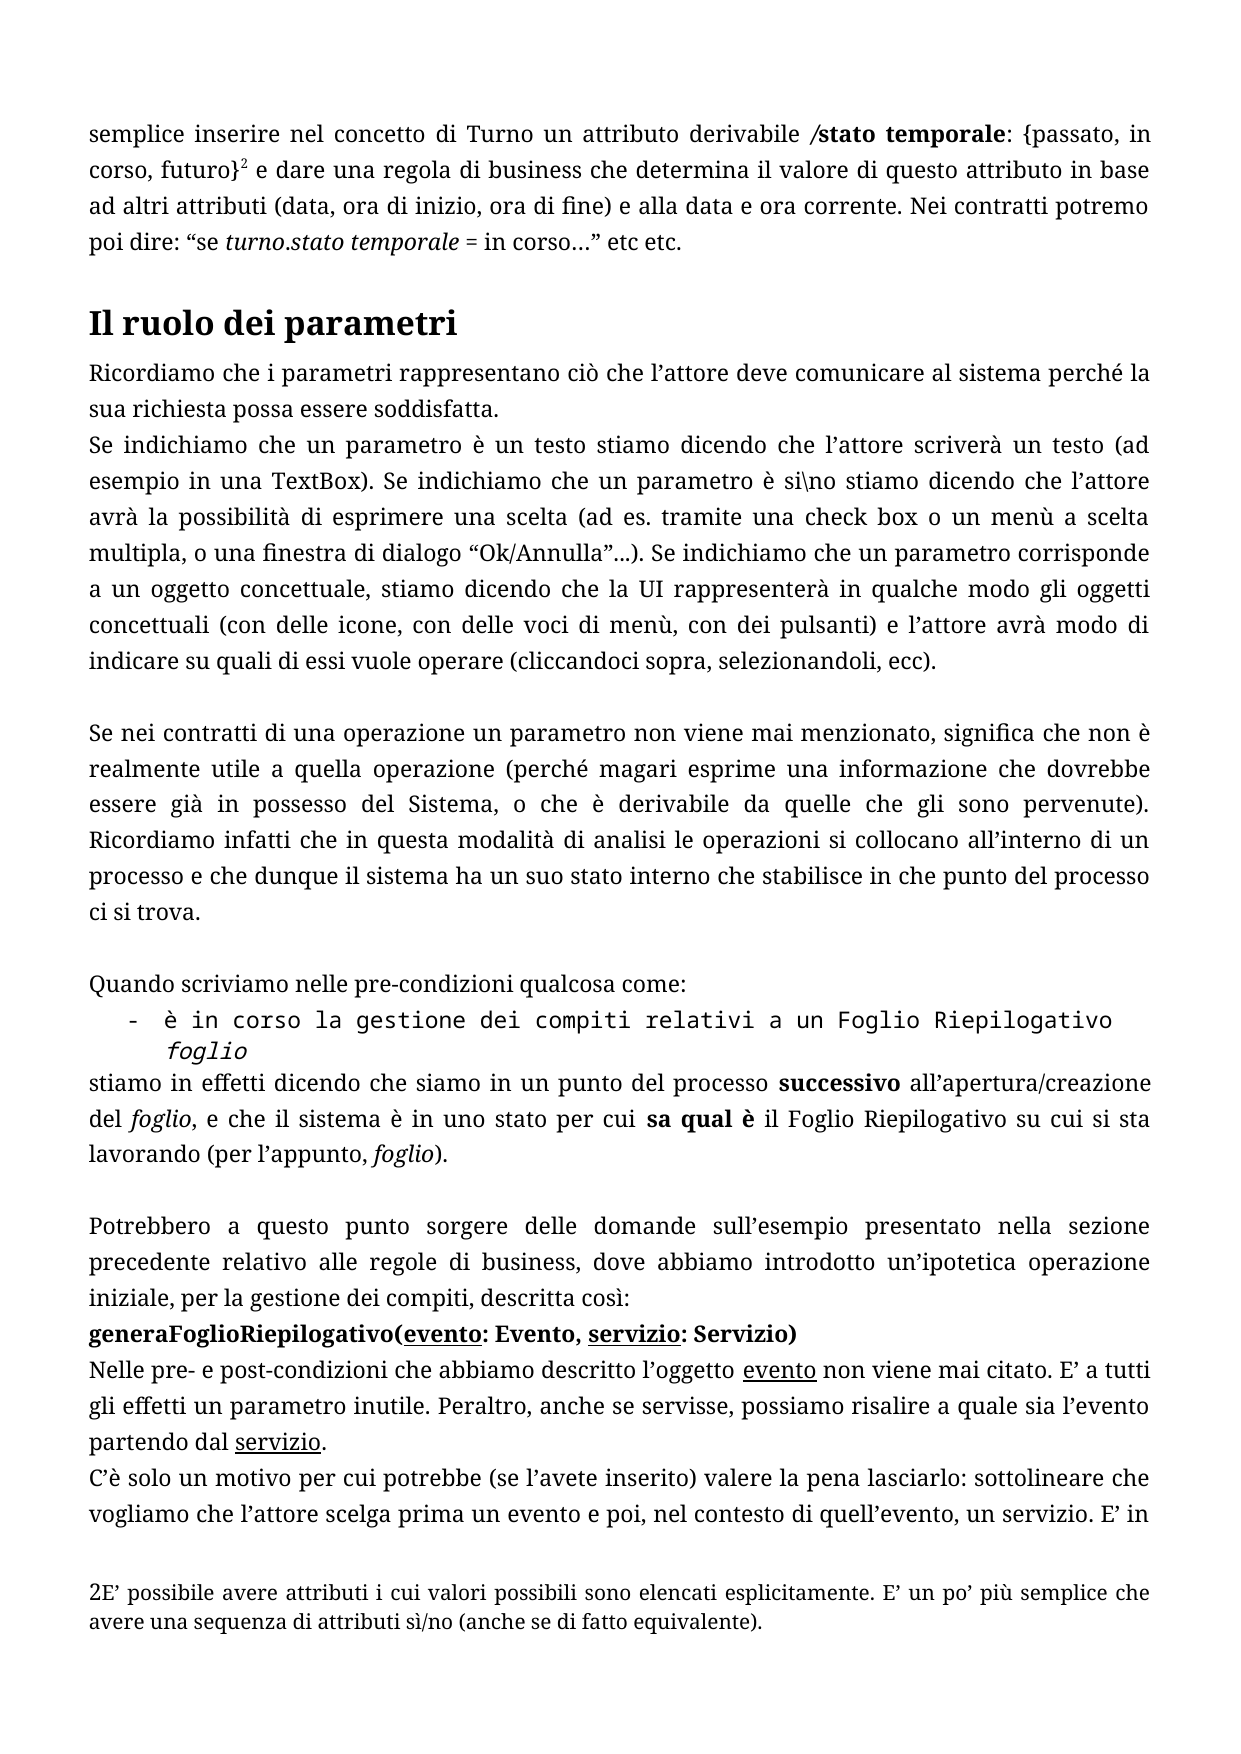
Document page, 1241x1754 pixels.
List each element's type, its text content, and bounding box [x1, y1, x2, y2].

text E’ possibile avere attributi i cui valori possibili sono elencati esplicitamente. E’ un po’ più semplice che avere una sequenza di attributi sì/no (anche se di fatto equivalente). [88, 1576, 1152, 1636]
text generaFoglioRiepilogativo(evento: Evento, servizio: Servizio) [88, 1318, 1152, 1349]
text semplice inserire nel concetto di Turno un attributo derivabile /stato temporale: {passato, in corso, futuro} e dare una regola di business che determina il valore di questo attributo in base ad altri attributi (data, ora di inizio, ora di fine) e alla data e ora corrente. Nei contratti potremo poi dire: “se turno.stato temporale = in corso…” etc etc. [88, 118, 1152, 257]
text C’è solo un motivo per cui potrebbe (se l’avete inserito) valere la pena lasciarlo: sottolineare che vogliamo che l’attore scelga prima un evento e poi, nel contesto di quell’evento, un servizio. E’ in [88, 1462, 1152, 1529]
subtitle Il ruolo dei parametri [88, 299, 1152, 345]
text Potrebbero a questo punto sorgere delle domande sull’esempio presentato nella sezione precedente relativo alle regole di business, dove abbiamo introdotto un’ipotetica operazione iniziale, per la gestione dei compiti, descritta così: [88, 1210, 1152, 1313]
text Quando scriviamo nelle pre-condizioni qualcosa come: [88, 968, 1152, 999]
list è in corso la gestione dei compiti relativi a un Foglio Riepilogativo foglio [126, 1004, 1152, 1067]
text Ricordiamo che i parametri rappresentano ciò che l’attore deve comunicare al sistema perché la sua richiesta possa essere soddisfatta. [88, 357, 1152, 424]
text Se indichiamo che un parametro è un testo stiamo dicendo che l’attore scriverà un testo (ad esempio in una TextBox). Se indichiamo che un parametro è si\no stiamo dicendo che l’attore avrà la possibilità di esprimere una scelta (ad es. tramite una check box o un menù a scelta multipla, o una finestra di dialogo “Ok/Annulla”...). Se indichiamo che un parametro corrisponde a un oggetto concettuale, stiamo dicendo che la UI rappresenterà in qualche modo gli oggetti concettuali (con delle icone, con delle voci di menù, con dei pulsanti) e l’attore avrà modo di indicare su quali di essi vuole operare (cliccandoci sopra, selezionandoli, ecc). [88, 429, 1152, 676]
text Se nei contratti di una operazione un parametro non viene mai menzionato, significa che non è realmente utile a quella operazione (perché magari esprime una informazione che dovrebbe essere già in possesso del Sistema, o che è derivabile da quelle che gli sono pervenute). Ricordiamo infatti che in questa modalità di analisi le operazioni si collocano all’interno di un processo e che dunque il sistema ha un suo stato interno che stabilisce in che punto del processo ci si trova. [88, 717, 1152, 927]
text stiamo in effetti dicendo che siamo in un punto del processo successivo all’apertura/creazione del foglio, e che il sistema è in uno stato per cui sa qual è il Foglio Riepilogativo su cui si sta lavorando (per l’appunto, foglio). [88, 1067, 1152, 1170]
text Nelle pre- e post-condizioni che abbiamo descritto l’oggetto evento non viene mai citato. E’ a tutti gli effetti un parametro inutile. Peraltro, anche se servisse, possiamo risalire a quale sia l’evento partendo dal servizio. [88, 1354, 1152, 1457]
